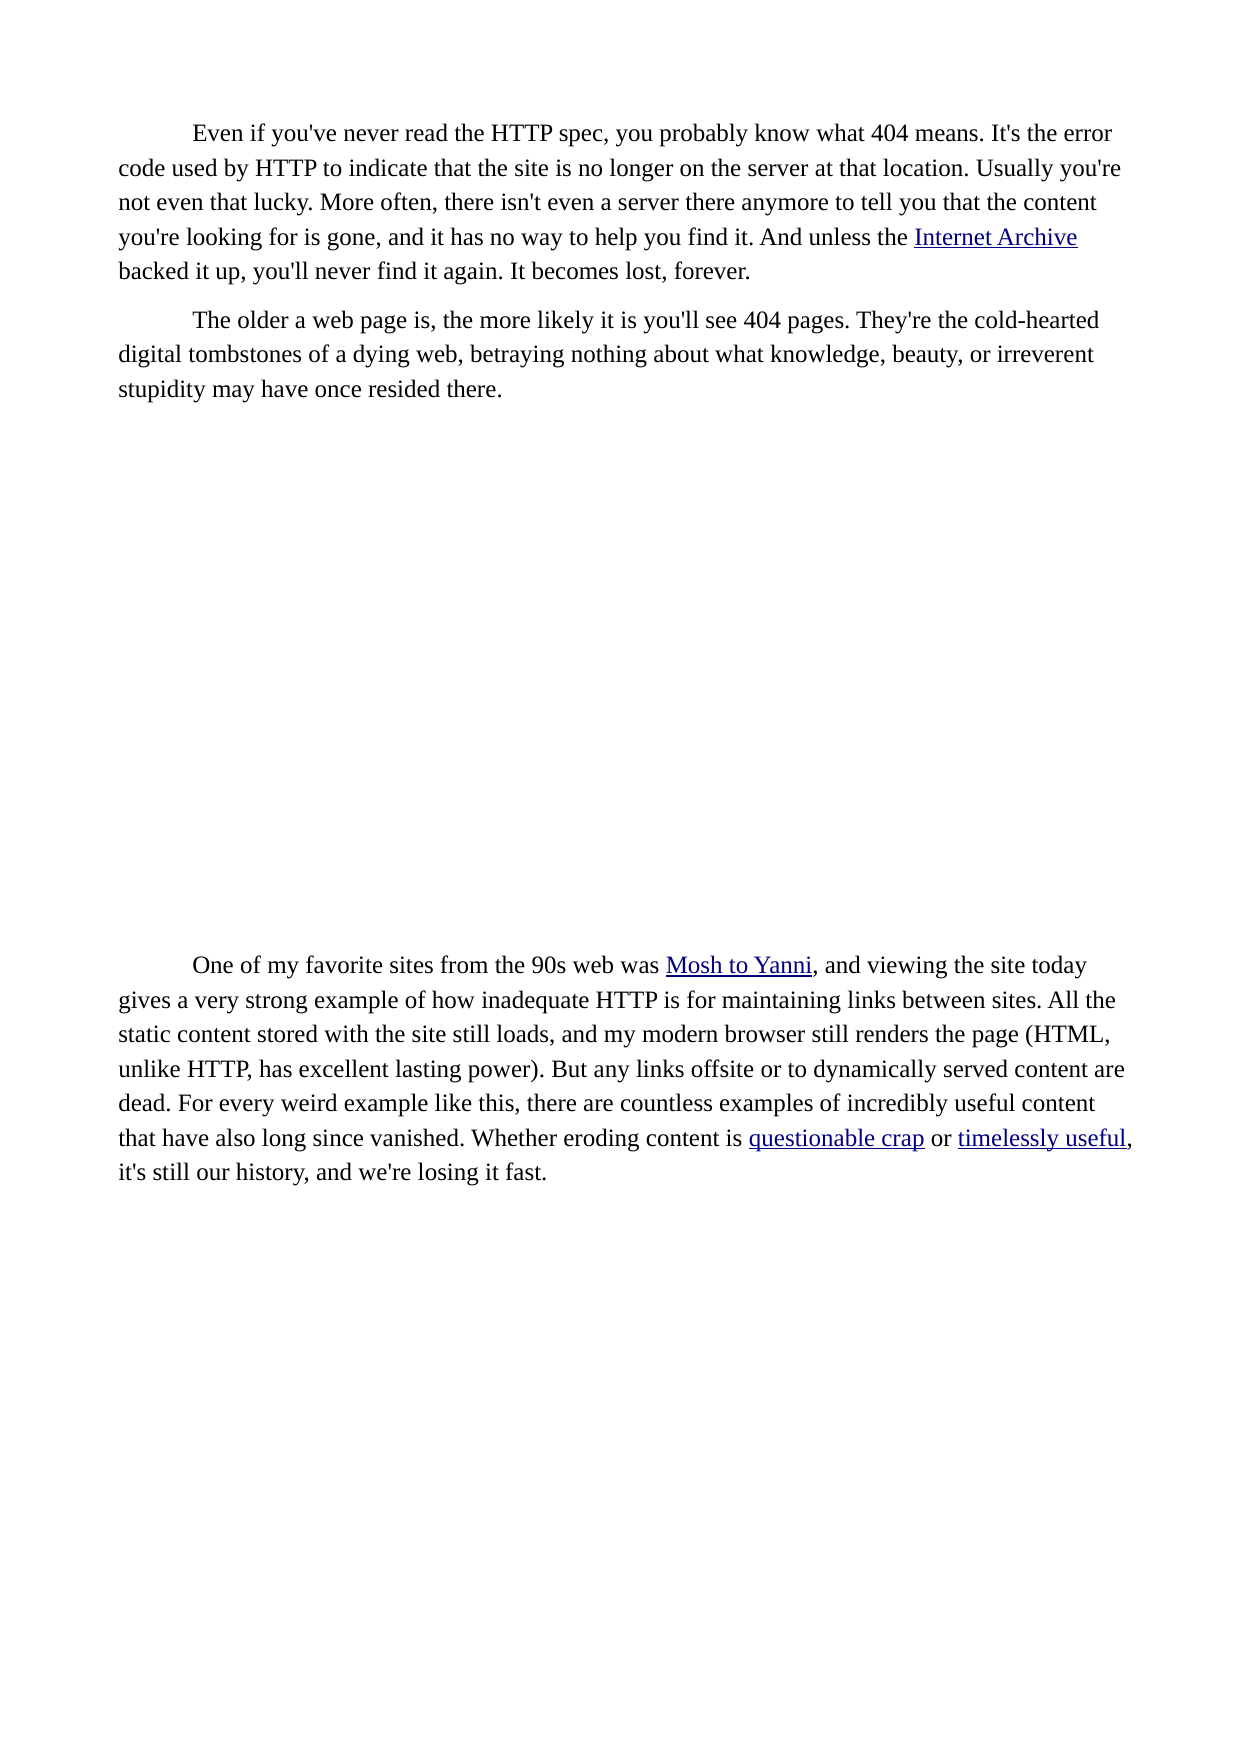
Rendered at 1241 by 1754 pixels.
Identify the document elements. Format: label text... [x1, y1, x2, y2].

text One of my favorite sites from the 90s web was Mosh to Yanni, and viewing the site today gives a very strong example of how inadequate HTTP is for maintaining links between sites. All the static content stored with the site still loads, and my modern browser still renders the page (HTML, unlike HTTP, has excellent lasting power). But any links offsite or to dynamically served content are dead. For every weird example like this, there are countless examples of incredibly useful content that have also long since vanished. Whether eroding content is questionable crap or timelessly useful, it's still our history, and we're losing it fast. [118, 950, 1134, 1186]
text Even if you've never read the HTTP spec, you probably know what 404 means. It's the error code used by HTTP to indicate that the site is no longer on the server at that location. Usually you're not even that lucky. More often, there isn't even a server there anymore to tell you that the content you're looking for is gone, and it has no way to help you find it. And unless the Internet Archive backed it up, you'll never find it again. It becomes lost, forever. [118, 118, 1134, 285]
text The older a web page is, the more likely it is you'll see 404 pages. They're the cold-hearted digital tombstones of a dying web, betraying nothing about what knowledge, beauty, or irreverent stupidity may have once resided there. [118, 305, 1134, 403]
